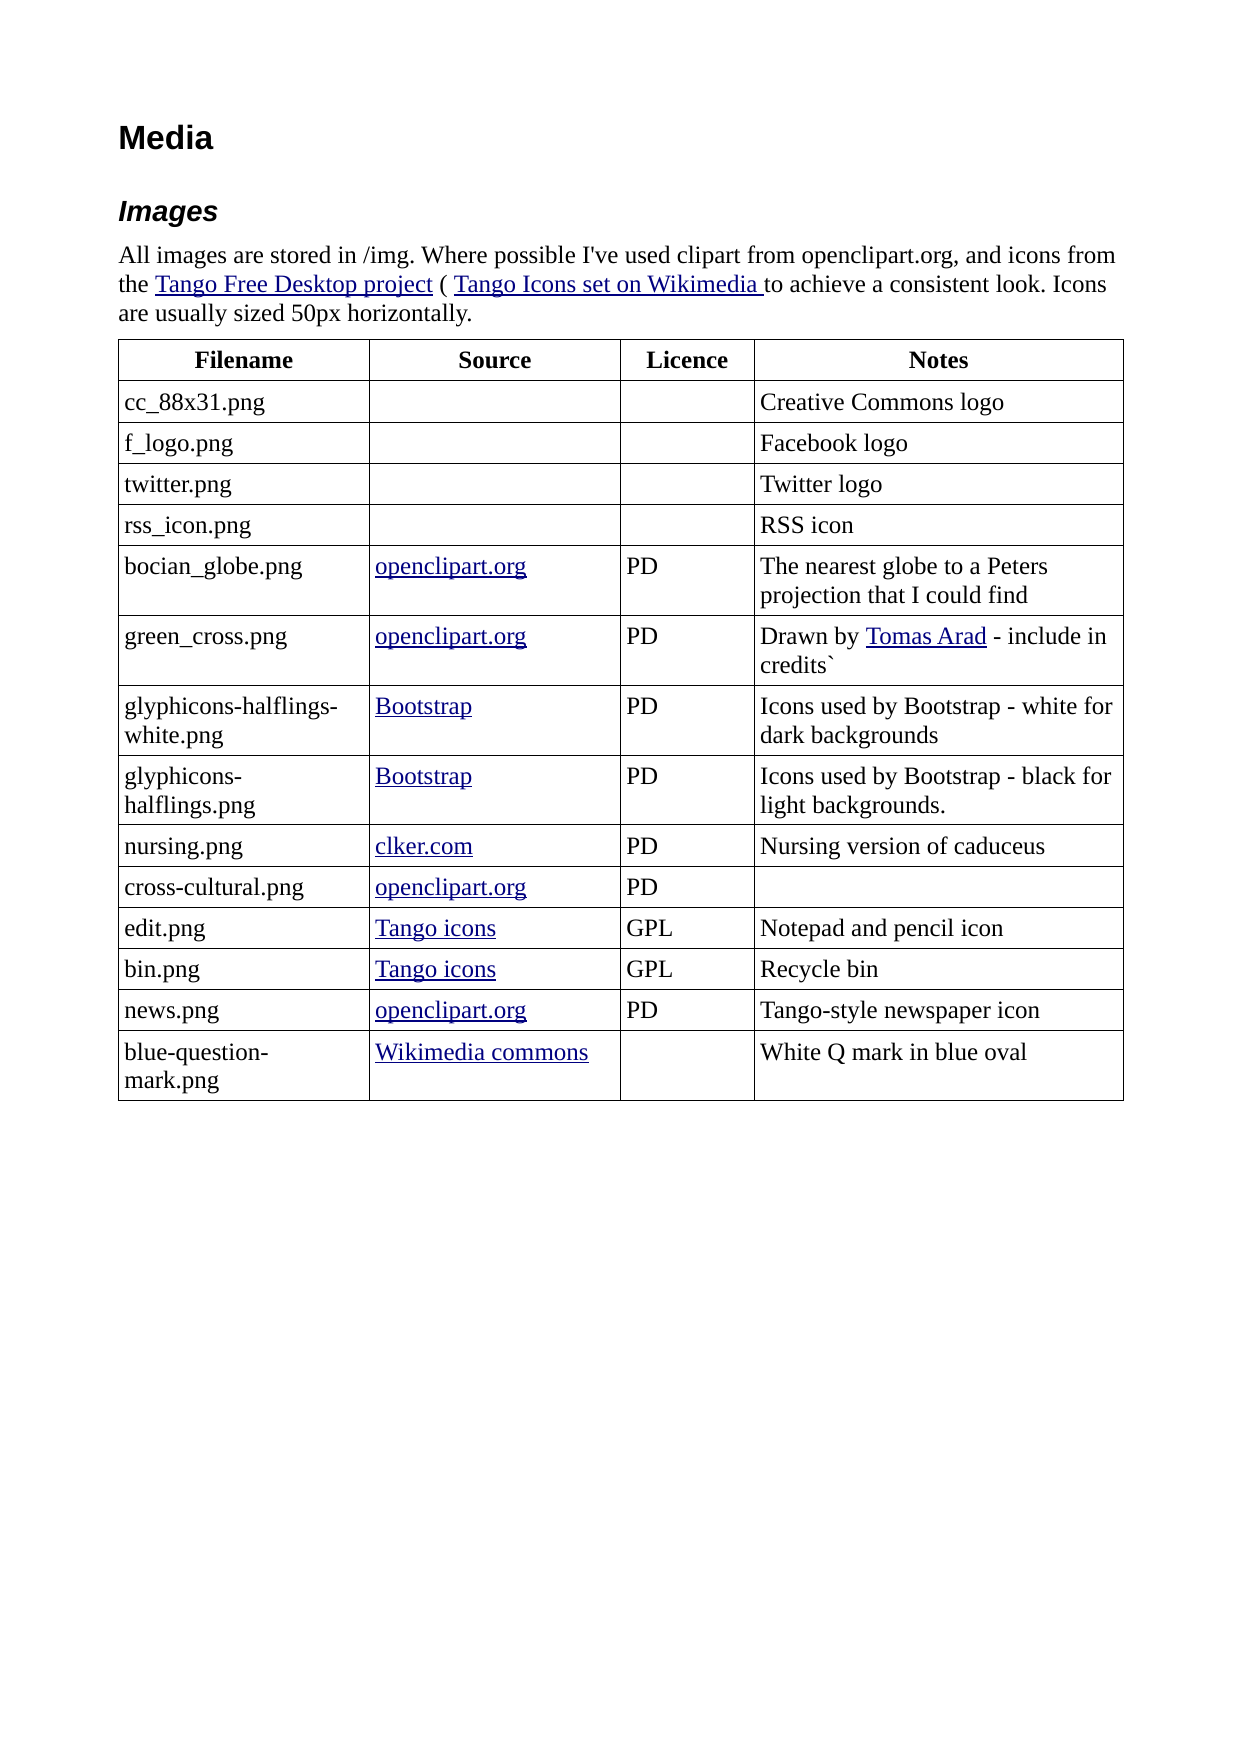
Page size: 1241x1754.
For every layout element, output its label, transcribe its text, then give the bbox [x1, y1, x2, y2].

table_cell Tango-style newspaper icon [755, 990, 1123, 1030]
table_cell openclipart.org [370, 990, 620, 1030]
table_cell Bootstrap [370, 756, 620, 824]
table_cell bin.png [119, 949, 369, 989]
table_cell PD [621, 990, 754, 1030]
table_header Filename [119, 340, 369, 380]
table_cell clker.com [370, 825, 620, 866]
table_cell openclipart.org [370, 867, 620, 907]
table_cell Bootstrap [370, 686, 620, 754]
table_cell openclipart.org [370, 546, 620, 615]
table_cell PD [621, 546, 754, 615]
table_cell news.png [119, 990, 369, 1030]
table_cell Twitter logo [755, 464, 1123, 504]
table_cell glyphicons-halflings-white.png [119, 686, 369, 754]
subtitle Media [118, 118, 1122, 157]
table_cell PD [621, 686, 754, 754]
table_cell Notepad and pencil icon [755, 908, 1123, 948]
table_cell f_logo.png [119, 423, 369, 462]
table_cell [621, 423, 754, 462]
table_cell [755, 867, 1123, 907]
table_cell Tango icons [370, 908, 620, 948]
table_cell PD [621, 616, 754, 684]
table_cell [370, 423, 620, 462]
subtitle Images [118, 194, 1122, 228]
table_cell [370, 464, 620, 504]
table_cell PD [621, 867, 754, 907]
table_cell White Q mark in blue oval [755, 1031, 1123, 1100]
table_cell nursing.png [119, 825, 369, 866]
table_header Licence [621, 340, 754, 380]
table_cell bocian_globe.png [119, 546, 369, 615]
table_cell Nursing version of caduceus [755, 825, 1123, 866]
table_cell Wikimedia commons [370, 1031, 620, 1100]
table_cell glyphicons-halflings.png [119, 756, 369, 824]
table_cell [370, 505, 620, 545]
table_cell [621, 464, 754, 504]
table_cell Tango icons [370, 949, 620, 989]
table_cell The nearest globe to a Peters projection that I could find [755, 546, 1123, 615]
table_cell cc_88x31.png [119, 381, 369, 421]
table_cell GPL [621, 949, 754, 989]
table_cell green_cross.png [119, 616, 369, 684]
table_cell cross-cultural.png [119, 867, 369, 907]
table_cell Icons used by Bootstrap - black for light backgrounds. [755, 756, 1123, 824]
table_cell PD [621, 756, 754, 824]
table_cell Drawn by Tomas Arad - include in credits` [755, 616, 1123, 684]
table_header Source [370, 340, 620, 380]
text All images are stored in /img. Where possible I've used clipart from openclipart.org, and icons from the Tango Free Desktop project ( Tango Icons set on Wikimedia to achieve a consistent look. Icons are usually sized 50px horizontally. [118, 240, 1122, 327]
table_cell [621, 1031, 754, 1100]
table_cell RSS icon [755, 505, 1123, 545]
table_cell blue-question-mark.png [119, 1031, 369, 1100]
table_cell edit.png [119, 908, 369, 948]
table_cell openclipart.org [370, 616, 620, 684]
table_header Notes [755, 340, 1123, 380]
table_cell PD [621, 825, 754, 866]
table_cell Creative Commons logo [755, 381, 1123, 421]
table_cell rss_icon.png [119, 505, 369, 545]
table_cell Icons used by Bootstrap - white for dark backgrounds [755, 686, 1123, 754]
table_cell [621, 381, 754, 421]
table_cell [621, 505, 754, 545]
table_cell GPL [621, 908, 754, 948]
table_cell Facebook logo [755, 423, 1123, 462]
table_cell Recycle bin [755, 949, 1123, 989]
table_cell twitter.png [119, 464, 369, 504]
table_cell [370, 381, 620, 421]
